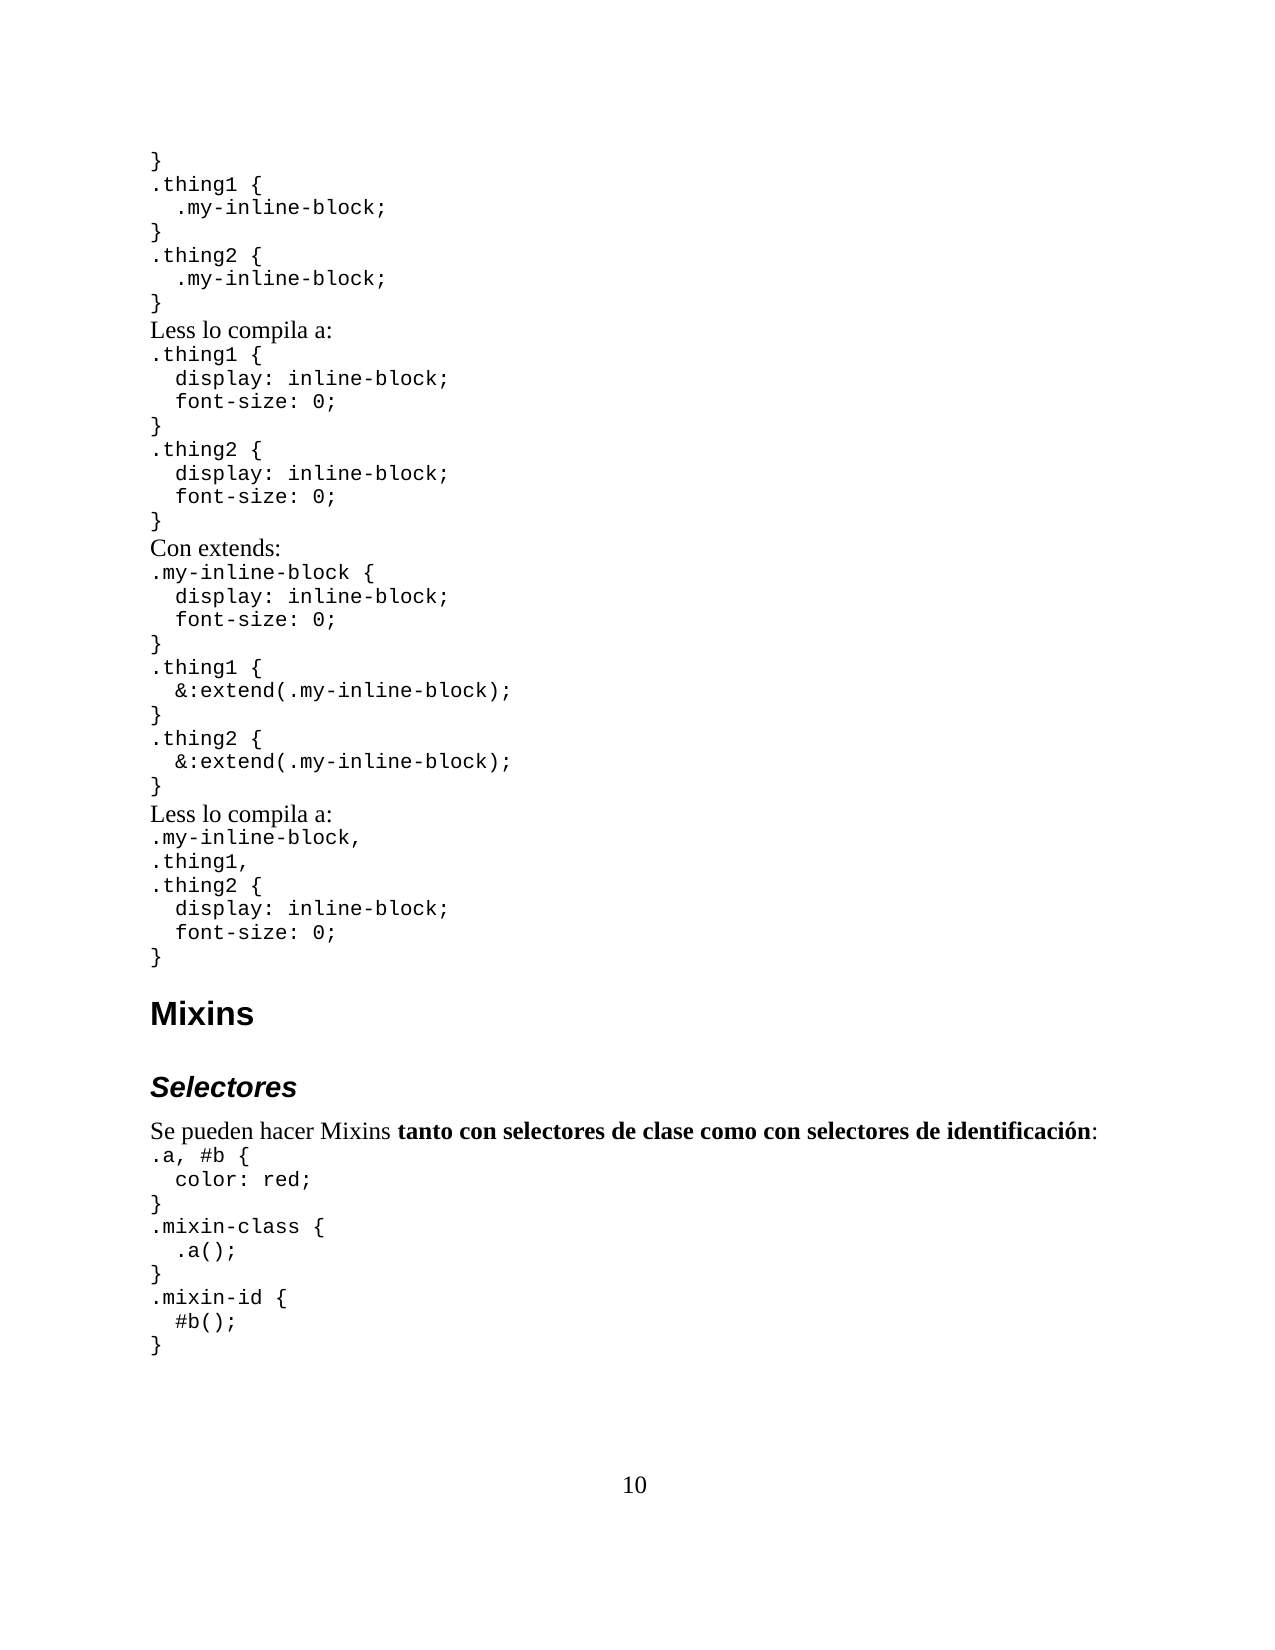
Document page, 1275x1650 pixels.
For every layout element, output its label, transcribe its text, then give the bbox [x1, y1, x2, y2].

text font-size: 0; [150, 609, 1125, 633]
text &:extend(.my-inline-block); [150, 751, 1125, 775]
text .a(); [150, 1240, 1125, 1263]
text .thing2 { [150, 875, 1125, 898]
text } [150, 221, 1125, 244]
text .thing2 { [150, 439, 1125, 462]
text } [150, 1263, 1125, 1287]
text } [150, 1334, 1125, 1358]
text font-size: 0; [150, 392, 1125, 415]
text } [150, 946, 1125, 969]
text .my-inline-block, [150, 827, 1125, 851]
text } [150, 704, 1125, 728]
text .thing1 { [150, 344, 1125, 368]
text .thing1 { [150, 657, 1125, 680]
text .thing2 { [150, 244, 1125, 268]
text .a, #b { [150, 1145, 1125, 1169]
subtitle Selectores [150, 1070, 1125, 1104]
text Se pueden hacer Mixins tanto con selectores de clase como con selectores de identificación: [150, 1116, 1125, 1145]
text } [150, 633, 1125, 657]
text Con extends: [150, 533, 1125, 562]
text display: inline-block; [150, 368, 1125, 392]
text .thing2 { [150, 728, 1125, 751]
text font-size: 0; [150, 922, 1125, 946]
text } [150, 415, 1125, 439]
text font-size: 0; [150, 486, 1125, 510]
text Less lo compila a: [150, 316, 1125, 344]
text .my-inline-block; [150, 197, 1125, 221]
text } [150, 150, 1125, 174]
text display: inline-block; [150, 462, 1125, 486]
text } [150, 510, 1125, 533]
text .my-inline-block { [150, 562, 1125, 586]
text .mixin-class { [150, 1216, 1125, 1240]
text Less lo compila a: [150, 799, 1125, 827]
subtitle Mixins [150, 994, 1125, 1033]
text } [150, 292, 1125, 316]
text #b(); [150, 1311, 1125, 1334]
text .mixin-id { [150, 1287, 1125, 1311]
text color: red; [150, 1169, 1125, 1192]
text &:extend(.my-inline-block); [150, 680, 1125, 704]
text .my-inline-block; [150, 268, 1125, 292]
text } [150, 1192, 1125, 1216]
text display: inline-block; [150, 898, 1125, 922]
text .thing1 { [150, 174, 1125, 197]
text .thing1, [150, 851, 1125, 875]
text display: inline-block; [150, 586, 1125, 609]
text } [150, 775, 1125, 799]
